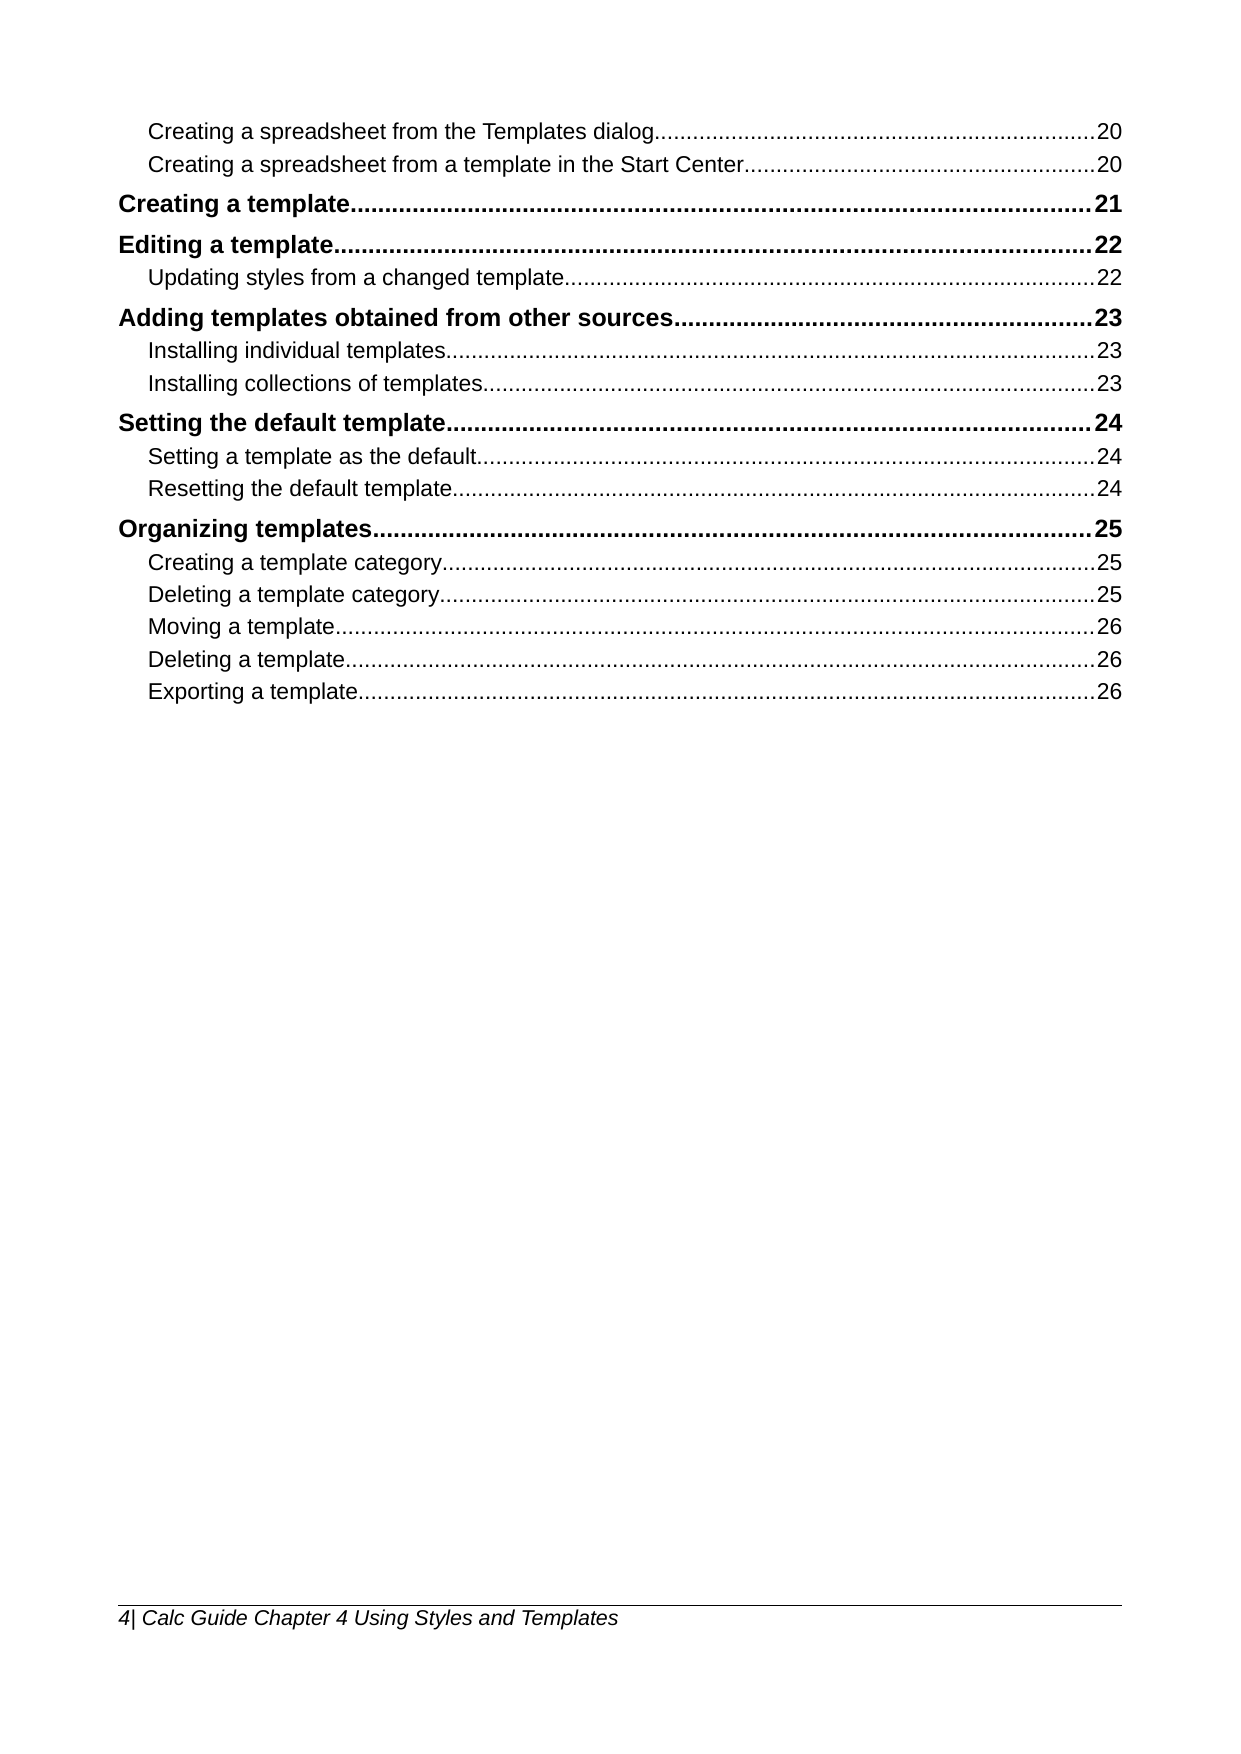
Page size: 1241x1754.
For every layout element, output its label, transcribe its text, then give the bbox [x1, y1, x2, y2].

text Adding templates obtained from other sources 23 [118, 303, 1122, 331]
text Exporting a template 26 [148, 678, 1122, 704]
text Setting the default template 24 [118, 408, 1122, 437]
text Deleting a template 26 [148, 646, 1122, 672]
text Installing individual templates 23 [148, 337, 1122, 364]
text Installing collections of templates 23 [148, 370, 1122, 396]
text Deleting a template category 25 [148, 581, 1122, 607]
text Updating styles from a changed template 22 [148, 264, 1122, 291]
text Creating a spreadsheet from the Templates dialog 20 [148, 118, 1122, 144]
text Resetting the default template 24 [148, 475, 1122, 502]
text Moving a template 26 [148, 613, 1122, 640]
text Creating a template 21 [118, 189, 1122, 218]
text Creating a spreadsheet from a template in the Start Center 20 [148, 151, 1122, 177]
text Setting a template as the default 24 [148, 443, 1122, 469]
text Creating a template category 25 [148, 548, 1122, 575]
text Editing a template 22 [118, 229, 1122, 258]
text Organizing templates 25 [118, 514, 1122, 542]
